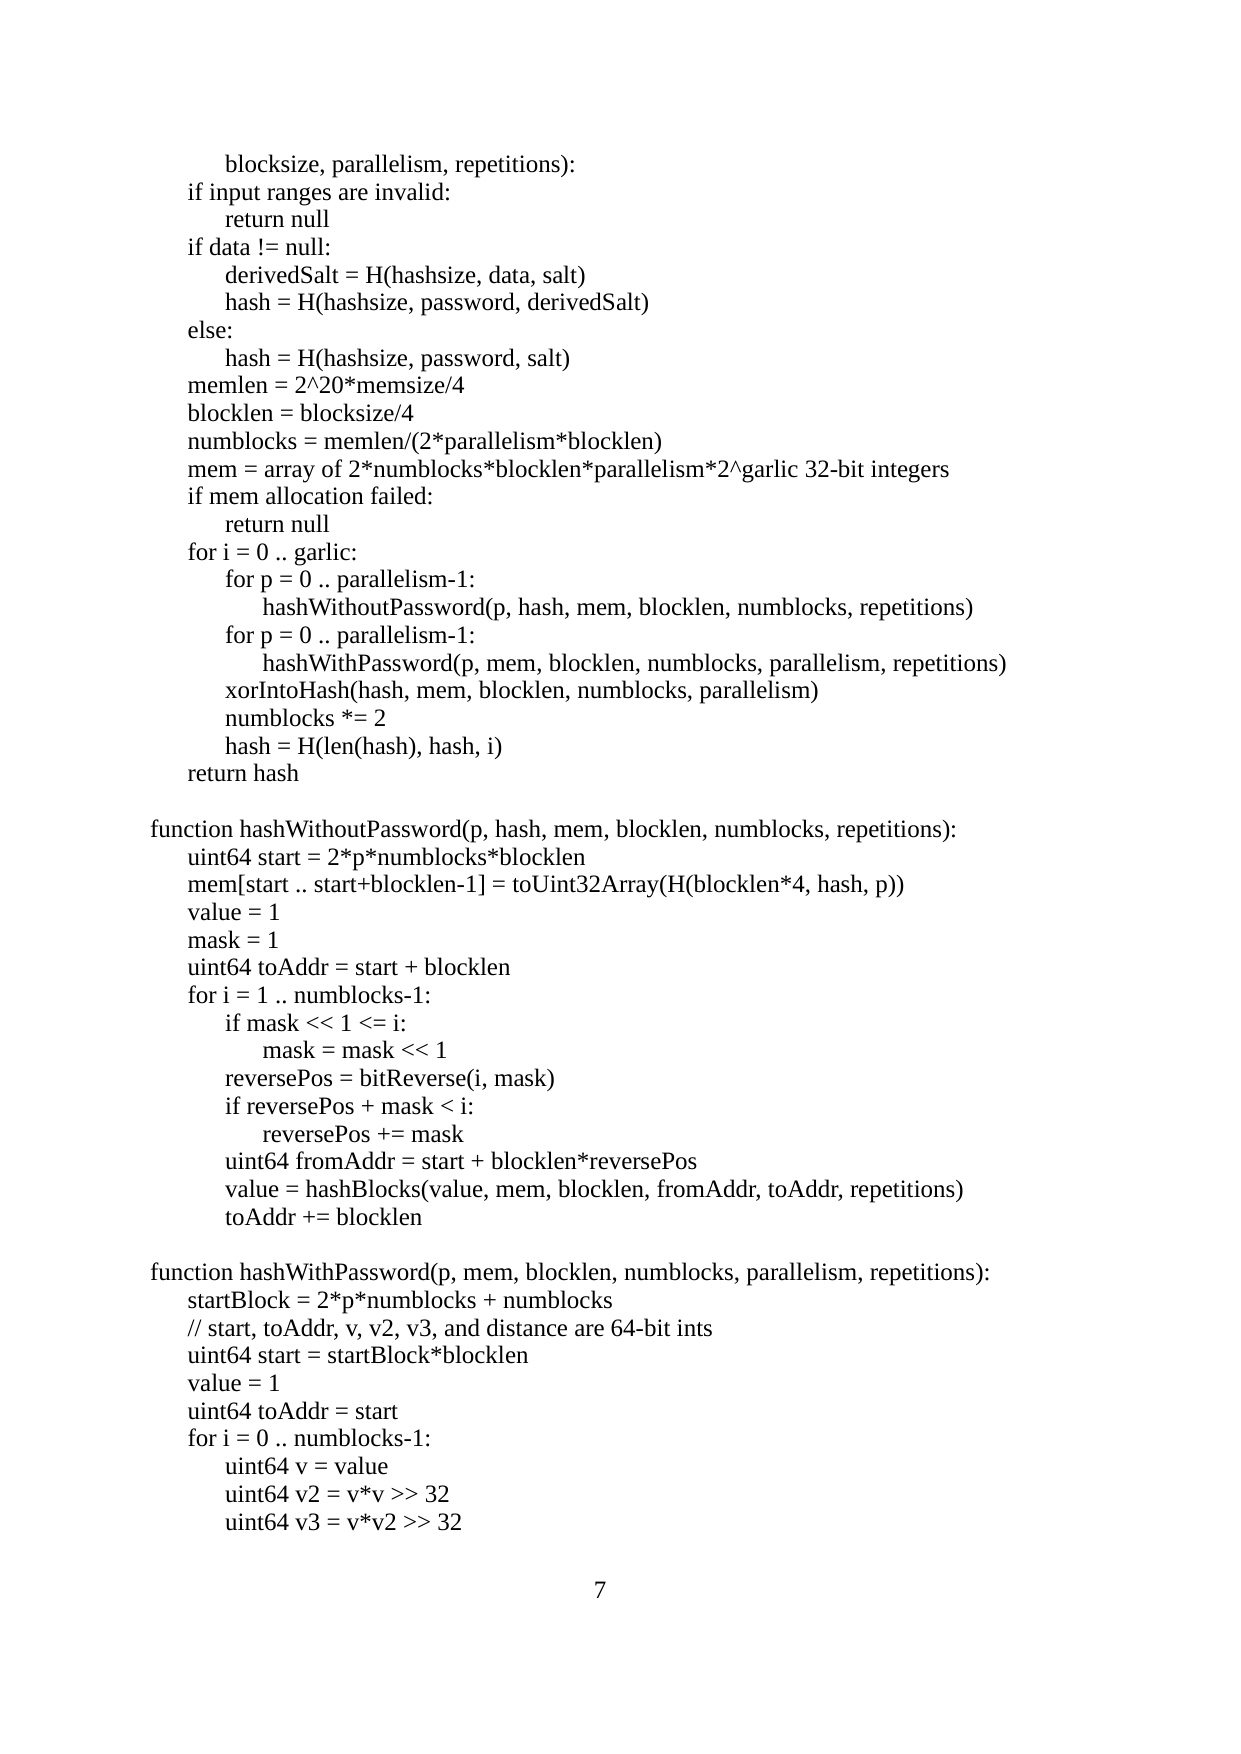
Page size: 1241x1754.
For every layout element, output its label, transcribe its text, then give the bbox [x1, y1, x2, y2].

text if reversePos + mask < i: [150, 1092, 1125, 1120]
text for i = 0 .. garlic: [150, 538, 1125, 566]
text mem[start .. start+blocklen-1] = toUint32Array(H(blocklen*4, hash, p)) [150, 870, 1125, 898]
text numblocks *= 2 [150, 704, 1125, 732]
text value = hashBlocks(value, mem, blocklen, fromAddr, toAddr, repetitions) [150, 1175, 1125, 1203]
text hash = H(len(hash), hash, i) [150, 732, 1125, 759]
text reversePos = bitReverse(i, mask) [150, 1064, 1125, 1092]
text for i = 1 .. numblocks-1: [150, 981, 1125, 1009]
text blocklen = blocksize/4 [150, 399, 1125, 427]
text value = 1 [150, 898, 1125, 926]
text hash = H(hashsize, password, derivedSalt) [150, 288, 1125, 316]
text uint64 fromAddr = start + blocklen*reversePos [150, 1147, 1125, 1175]
text value = 1 [150, 1369, 1125, 1397]
text uint64 v = value [150, 1452, 1125, 1480]
text if mask << 1 <= i: [150, 1009, 1125, 1037]
text return hash [150, 759, 1125, 787]
text function hashWithPassword(p, mem, blocklen, numblocks, parallelism, repetitions): [150, 1258, 1142, 1286]
text return null [150, 510, 1125, 538]
text blocksize, parallelism, repetitions): [150, 150, 1125, 178]
text function hashWithoutPassword(p, hash, mem, blocklen, numblocks, repetitions): [150, 815, 1125, 843]
text xorIntoHash(hash, mem, blocklen, numblocks, parallelism) [150, 676, 1125, 704]
text return null [150, 205, 1125, 233]
text derivedSalt = H(hashsize, data, salt) [150, 261, 1125, 288]
text for i = 0 .. numblocks-1: [150, 1424, 1125, 1452]
text uint64 v2 = v*v >> 32 [150, 1480, 1125, 1508]
text uint64 toAddr = start [150, 1397, 1125, 1424]
text // start, toAddr, v, v2, v3, and distance are 64-bit ints [150, 1314, 1125, 1341]
text uint64 v3 = v*v2 >> 32 [150, 1508, 1125, 1535]
text hashWithoutPassword(p, hash, mem, blocklen, numblocks, repetitions) [150, 593, 1125, 621]
text hash = H(hashsize, password, salt) [150, 344, 1125, 372]
text hashWithPassword(p, mem, blocklen, numblocks, parallelism, repetitions) [150, 649, 1163, 676]
text mask = mask << 1 [150, 1037, 1125, 1064]
text if data != null: [150, 233, 1125, 261]
text uint64 start = 2*p*numblocks*blocklen [150, 843, 1125, 870]
text numblocks = memlen/(2*parallelism*blocklen) [150, 427, 1125, 455]
text memlen = 2^20*memsize/4 [150, 372, 1125, 399]
text reversePos += mask [150, 1120, 1125, 1147]
text startBlock = 2*p*numblocks + numblocks [150, 1286, 1125, 1314]
text toAddr += blocklen [150, 1203, 1125, 1231]
text if mem allocation failed: [150, 482, 1125, 510]
text if input ranges are invalid: [150, 178, 1125, 205]
text mem = array of 2*numblocks*blocklen*parallelism*2^garlic 32-bit integers [150, 455, 1125, 482]
text for p = 0 .. parallelism-1: [150, 621, 1125, 649]
text uint64 toAddr = start + blocklen [150, 953, 1125, 981]
text mask = 1 [150, 926, 1125, 953]
text else: [150, 316, 1125, 344]
text for p = 0 .. parallelism-1: [150, 566, 1125, 593]
text uint64 start = startBlock*blocklen [150, 1341, 1125, 1369]
